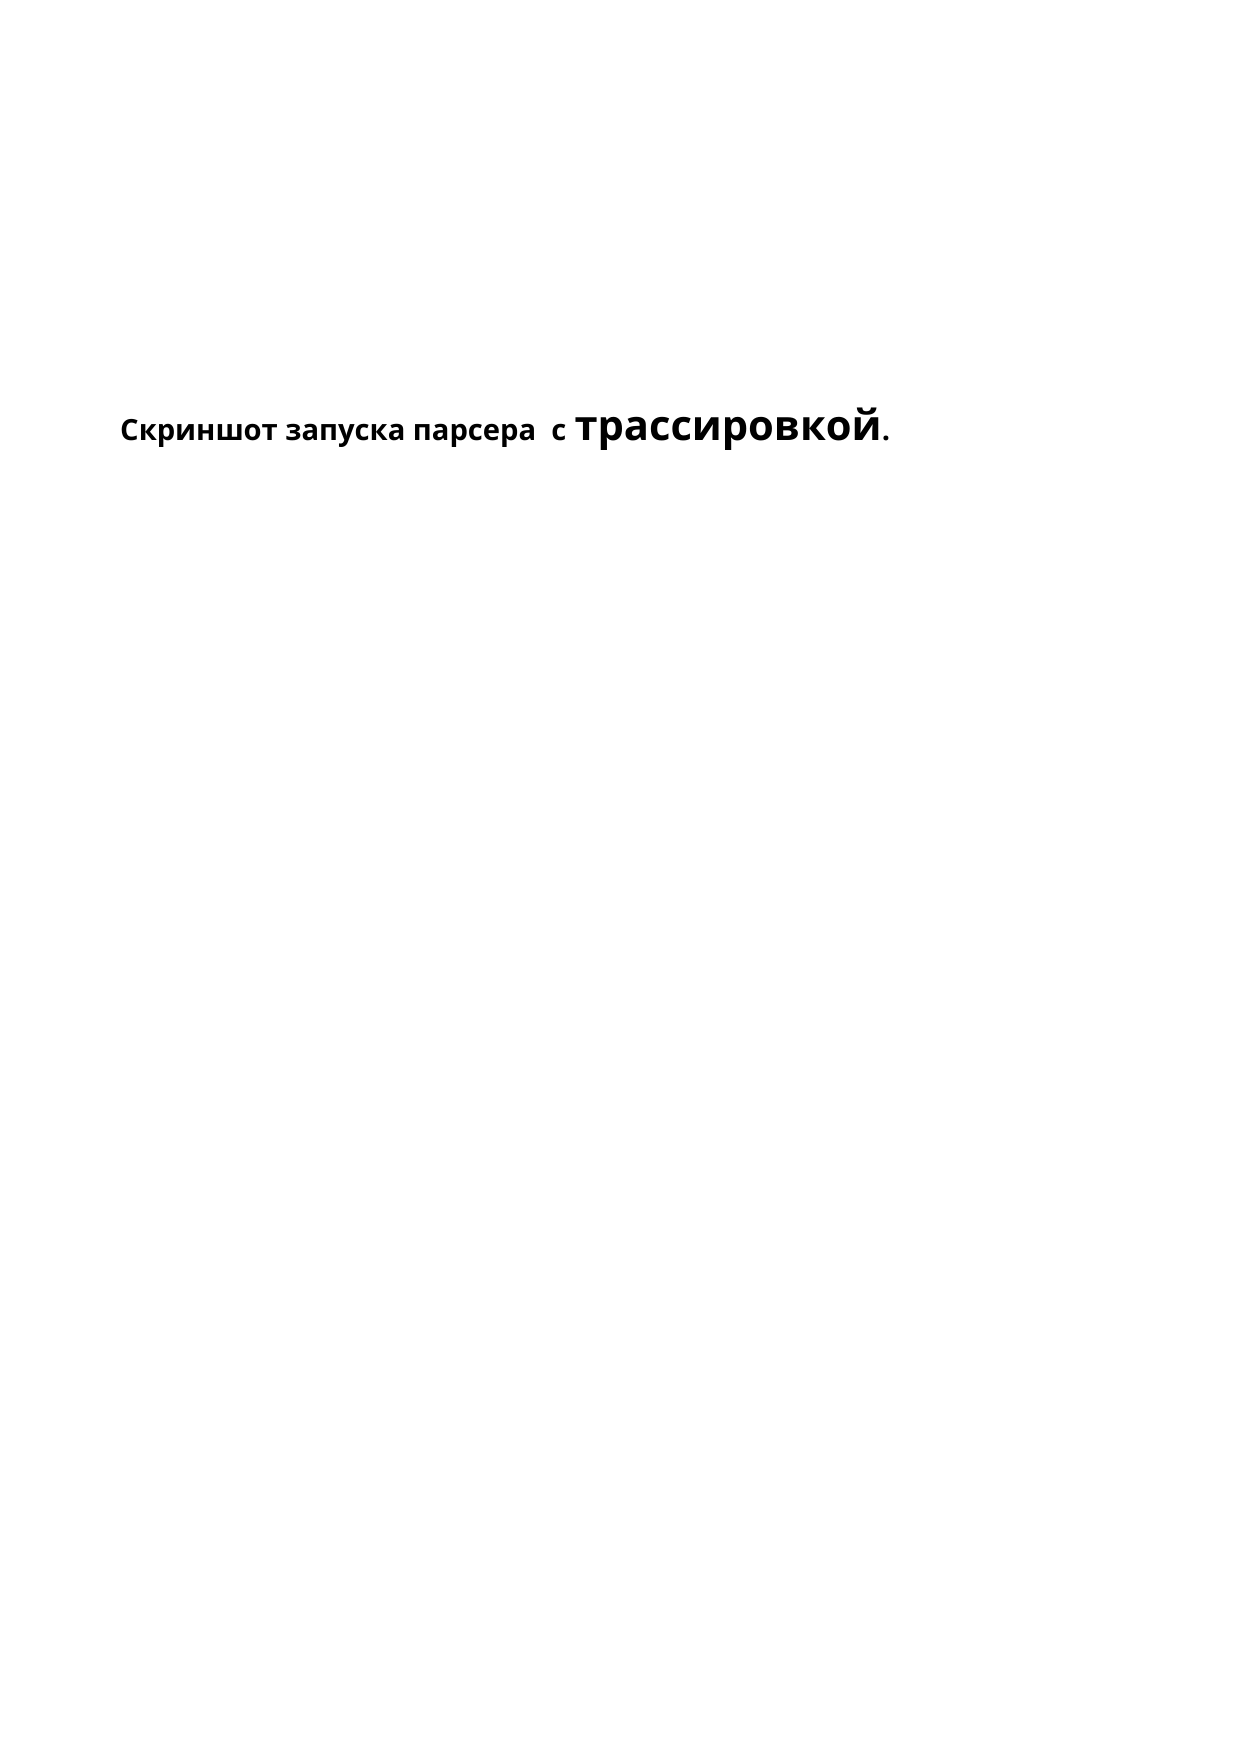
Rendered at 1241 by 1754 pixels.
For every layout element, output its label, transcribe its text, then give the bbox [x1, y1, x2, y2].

text Скриншот запуска парсера с трассировкой. [120, 396, 1120, 453]
